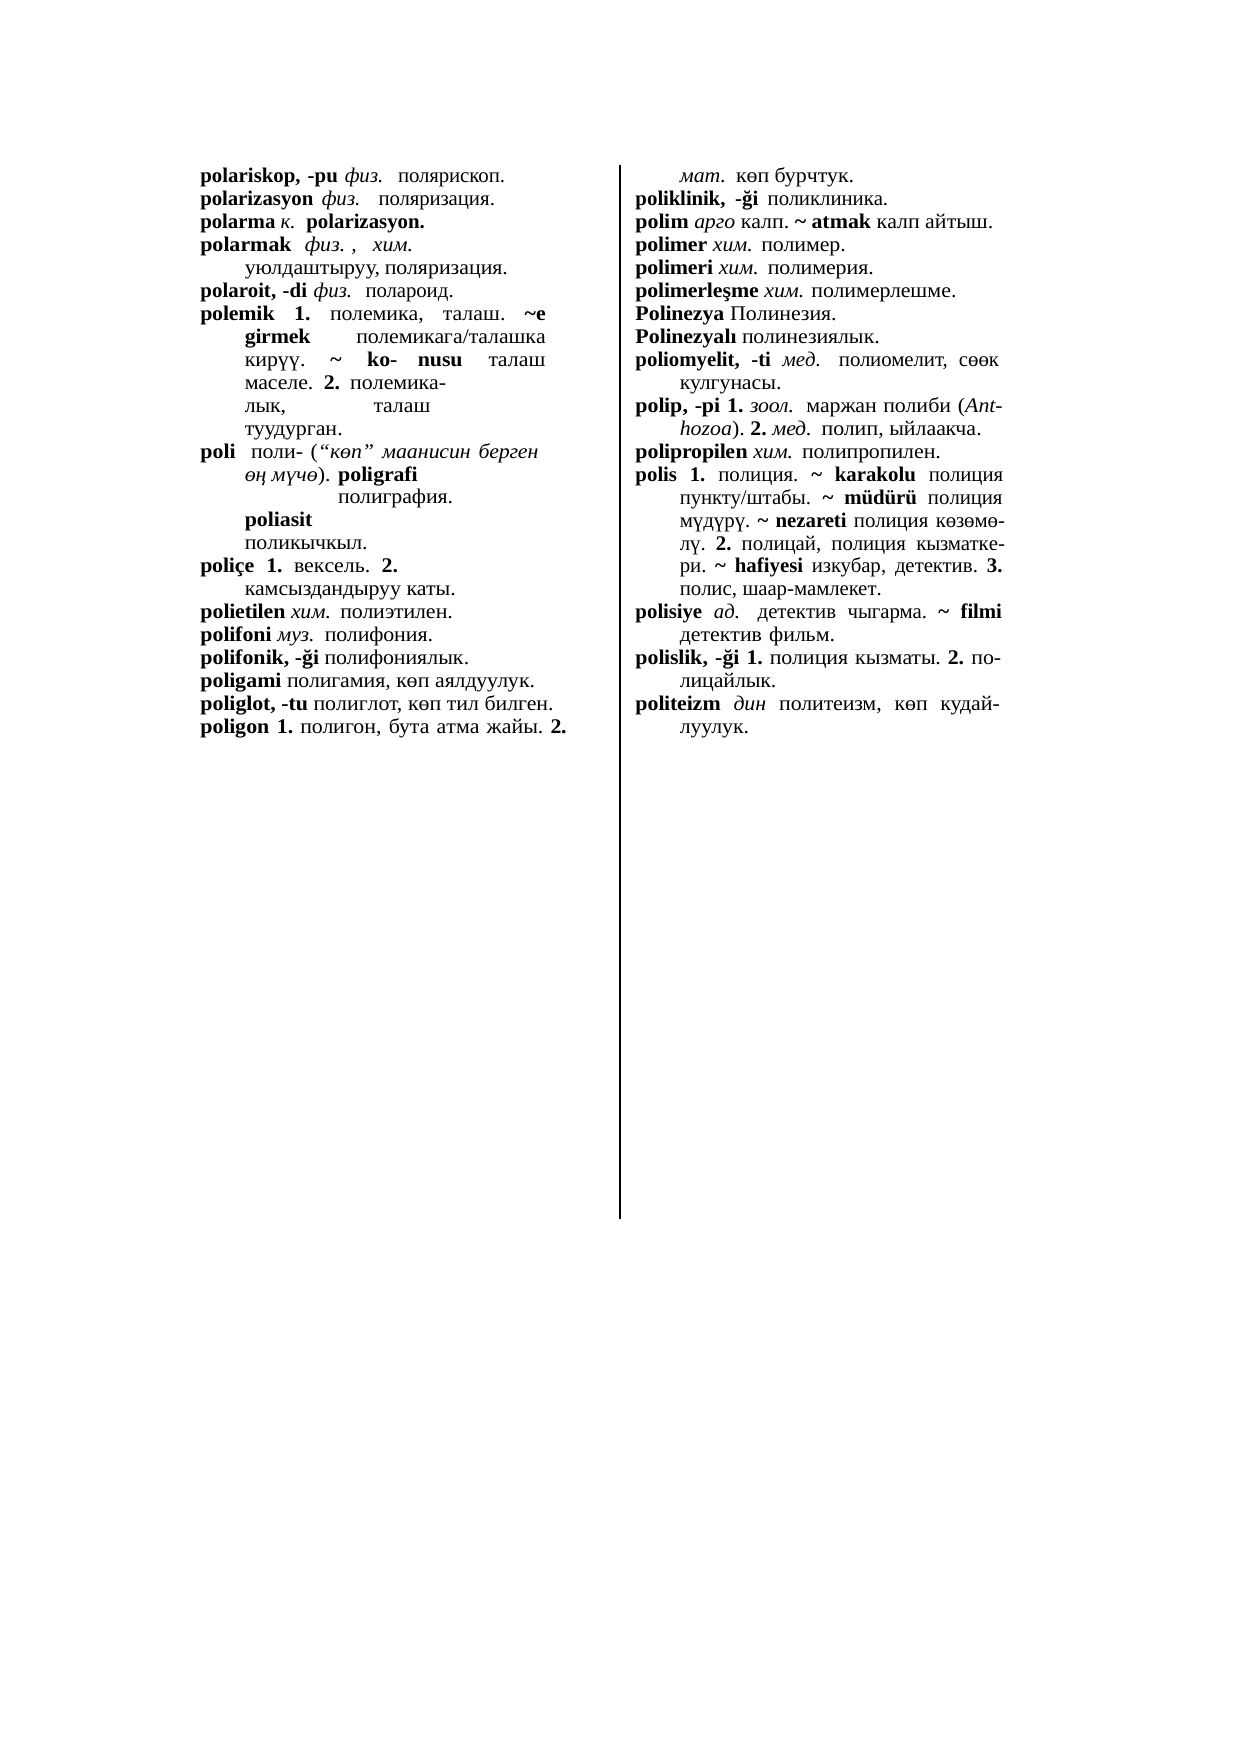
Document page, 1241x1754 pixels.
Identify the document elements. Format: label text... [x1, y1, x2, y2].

text полис, шаар-мамлекет. [679, 577, 884, 600]
text poliçe 1. вексель. 2. камсыздандыруу каты. [200, 554, 545, 600]
text polim арго калп. ~ atmak калп айтыш. [635, 210, 1065, 233]
text Polinezya Полинезия. [635, 302, 1065, 325]
text polislik, -ği 1. полиция кызматы. 2. по- лицайлык. [635, 646, 1031, 692]
text poliklinik, -ği поликлиника. [635, 187, 1065, 210]
text polimer хим. полимер. [635, 233, 1065, 256]
text луулук. [679, 715, 752, 738]
text politeizm дин политеизм, көп кудай- [635, 692, 1065, 715]
text polarmak физ. , хим. уюлдаштыруу, поляризация. [200, 233, 545, 279]
text polis 1. полиция. ~ karakolu полиция пункту/штабы. ~ müdürü полиция [635, 463, 1005, 509]
text polietilen хим. полиэтилен. polifoni муз. полифония. polifonik, -ği полифониялык. [200, 600, 494, 669]
text кулгунасы. [679, 371, 784, 394]
text polimeri хим. полимерия. [635, 256, 1065, 279]
text мат. көп бурчтук. [679, 164, 855, 187]
text Polinezyalı полинезиялык. [635, 325, 1065, 348]
text polemik 1. полемика, талаш. ~e girmek полемикага/талашка кирүү. ~ ko- nusu талаш маселе. 2. полемика- [200, 302, 545, 394]
text poliomyelit, -ti мед. полиомелит, сөөк [635, 348, 1065, 371]
text poli поли- (“көп” маанисин берген өң мүчө). poligrafi полиграфия. [200, 440, 545, 508]
text polisiye ад. детектив чыгарма. ~ filmi [635, 600, 1065, 623]
text polariskop, -pu физ. полярископ. polarizasyon физ. поляризация. polarma к. polarizasyon. [200, 164, 543, 233]
text детектив фильм. [679, 623, 836, 646]
text polimerleşme хим. полимерлешме. [635, 279, 1065, 302]
text polip, -pi 1. зоол. маржан полиби (Ant- hozoa). 2. мед. полип, ыйлаакча. [635, 394, 1042, 440]
text polaroit, -di физ. полароид. [200, 279, 606, 302]
text лык, талаш туудурган. [244, 394, 430, 440]
text poliasit поликычкыл. [244, 508, 416, 554]
text мүдүрү. ~ nezareti полиция көзөмө- лү. 2. полицай, полиция кызматке- ри. ~ hafiyesi изкубар, детектив. 3. [679, 509, 1005, 577]
text poligami полигамия, көп аялдуулук. poliglot, -tu полиглот, көп тил билген. poligon 1. полигон, бута атма жайы. 2. [200, 669, 582, 738]
text polipropilen хим. полипропилен. [635, 440, 1065, 463]
